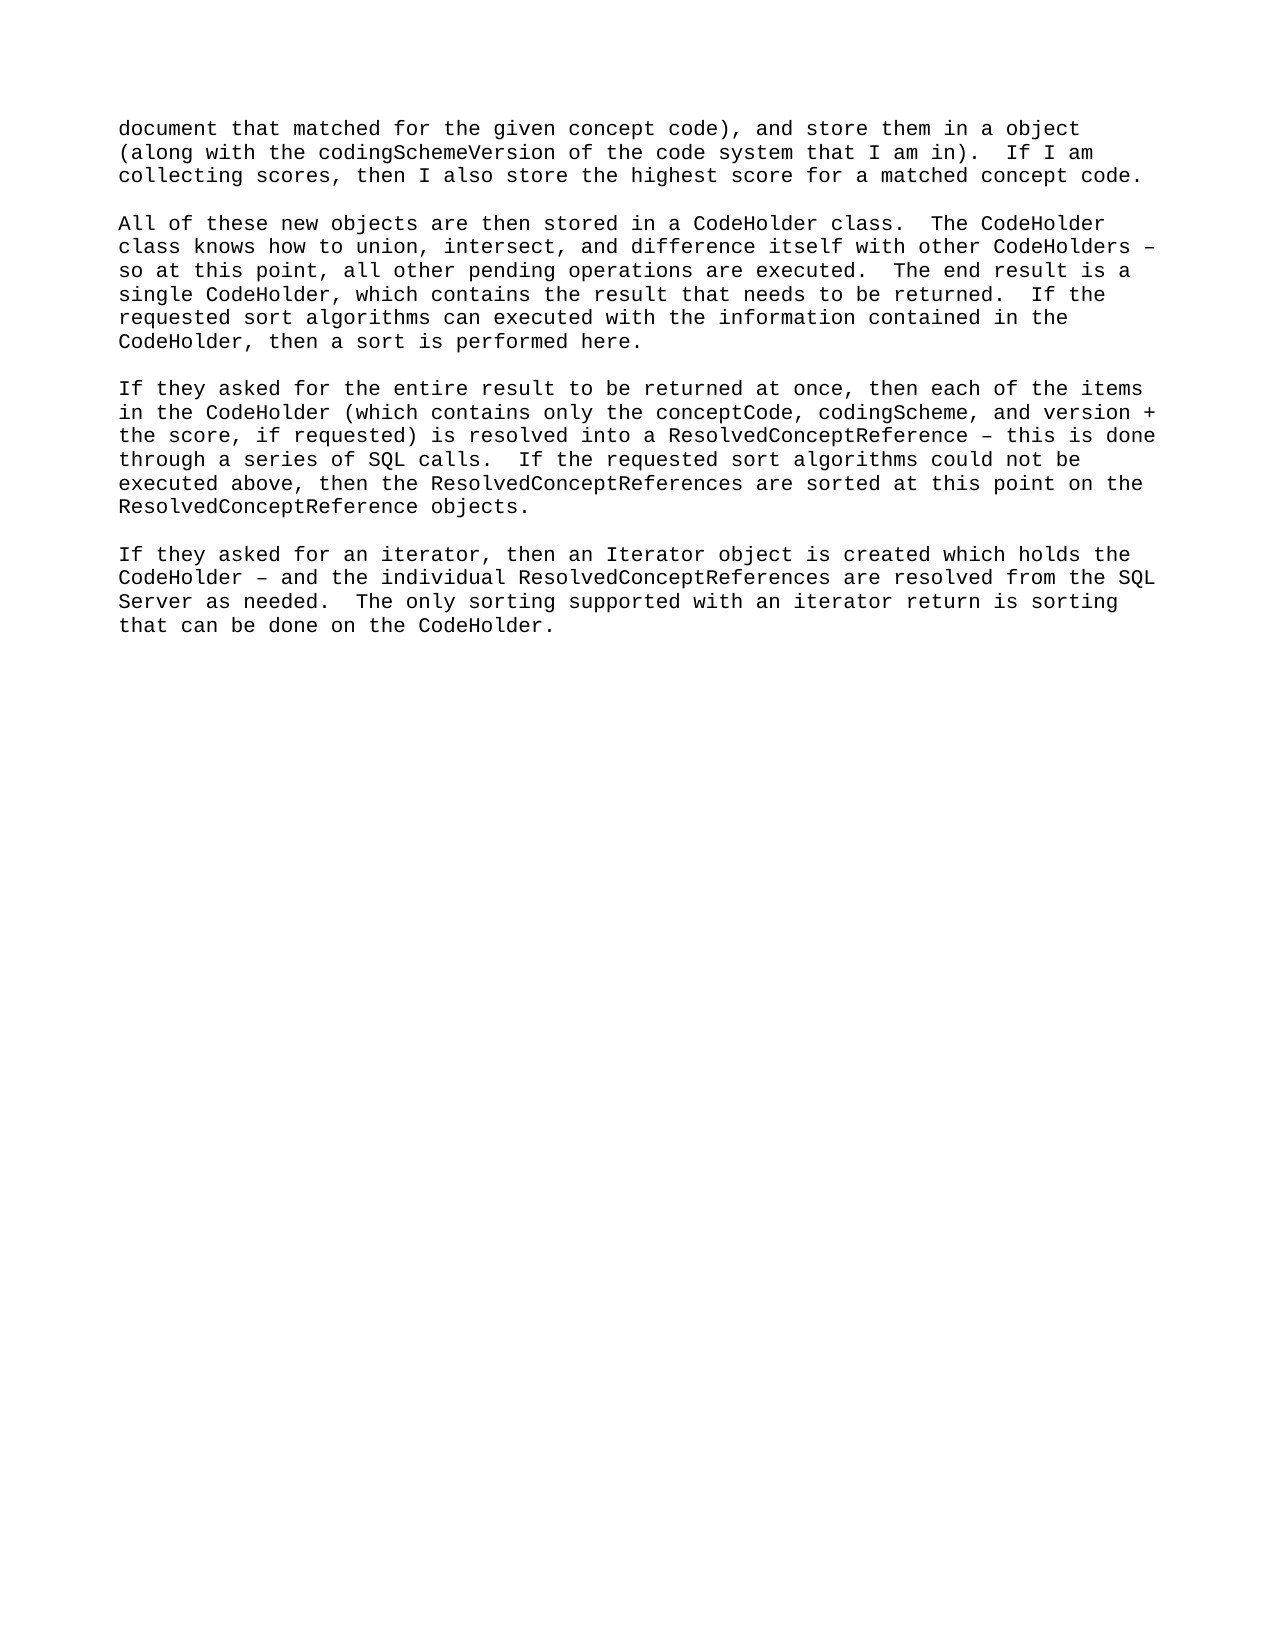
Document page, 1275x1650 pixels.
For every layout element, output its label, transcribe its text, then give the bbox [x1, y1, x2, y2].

text If they asked for an iterator, then an Iterator object is created which holds the CodeHolder – and the individual ResolvedConceptReferences are resolved from the SQL Server as needed. The only sorting supported with an iterator return is sorting that can be done on the CodeHolder. [118, 544, 1157, 638]
text document that matched for the given concept code), and store them in a object (along with the codingSchemeVersion of the code system that I am in). If I am collecting scores, then I also store the highest score for a matched concept code. [118, 118, 1157, 189]
text All of these new objects are then stored in a CodeHolder class. The CodeHolder class knows how to union, intersect, and difference itself with other CodeHolders – so at this point, all other pending operations are executed. The end result is a single CodeHolder, which contains the result that needs to be returned. If the requested sort algorithms can executed with the information contained in the CodeHolder, then a sort is performed here. [118, 213, 1157, 354]
text If they asked for the entire result to be returned at once, then each of the items in the CodeHolder (which contains only the conceptCode, codingScheme, and version + the score, if requested) is resolved into a ResolvedConceptReference – this is done through a series of SQL calls. If the requested sort algorithms could not be executed above, then the ResolvedConceptReferences are sorted at this point on the ResolvedConceptReference objects. [118, 378, 1157, 520]
